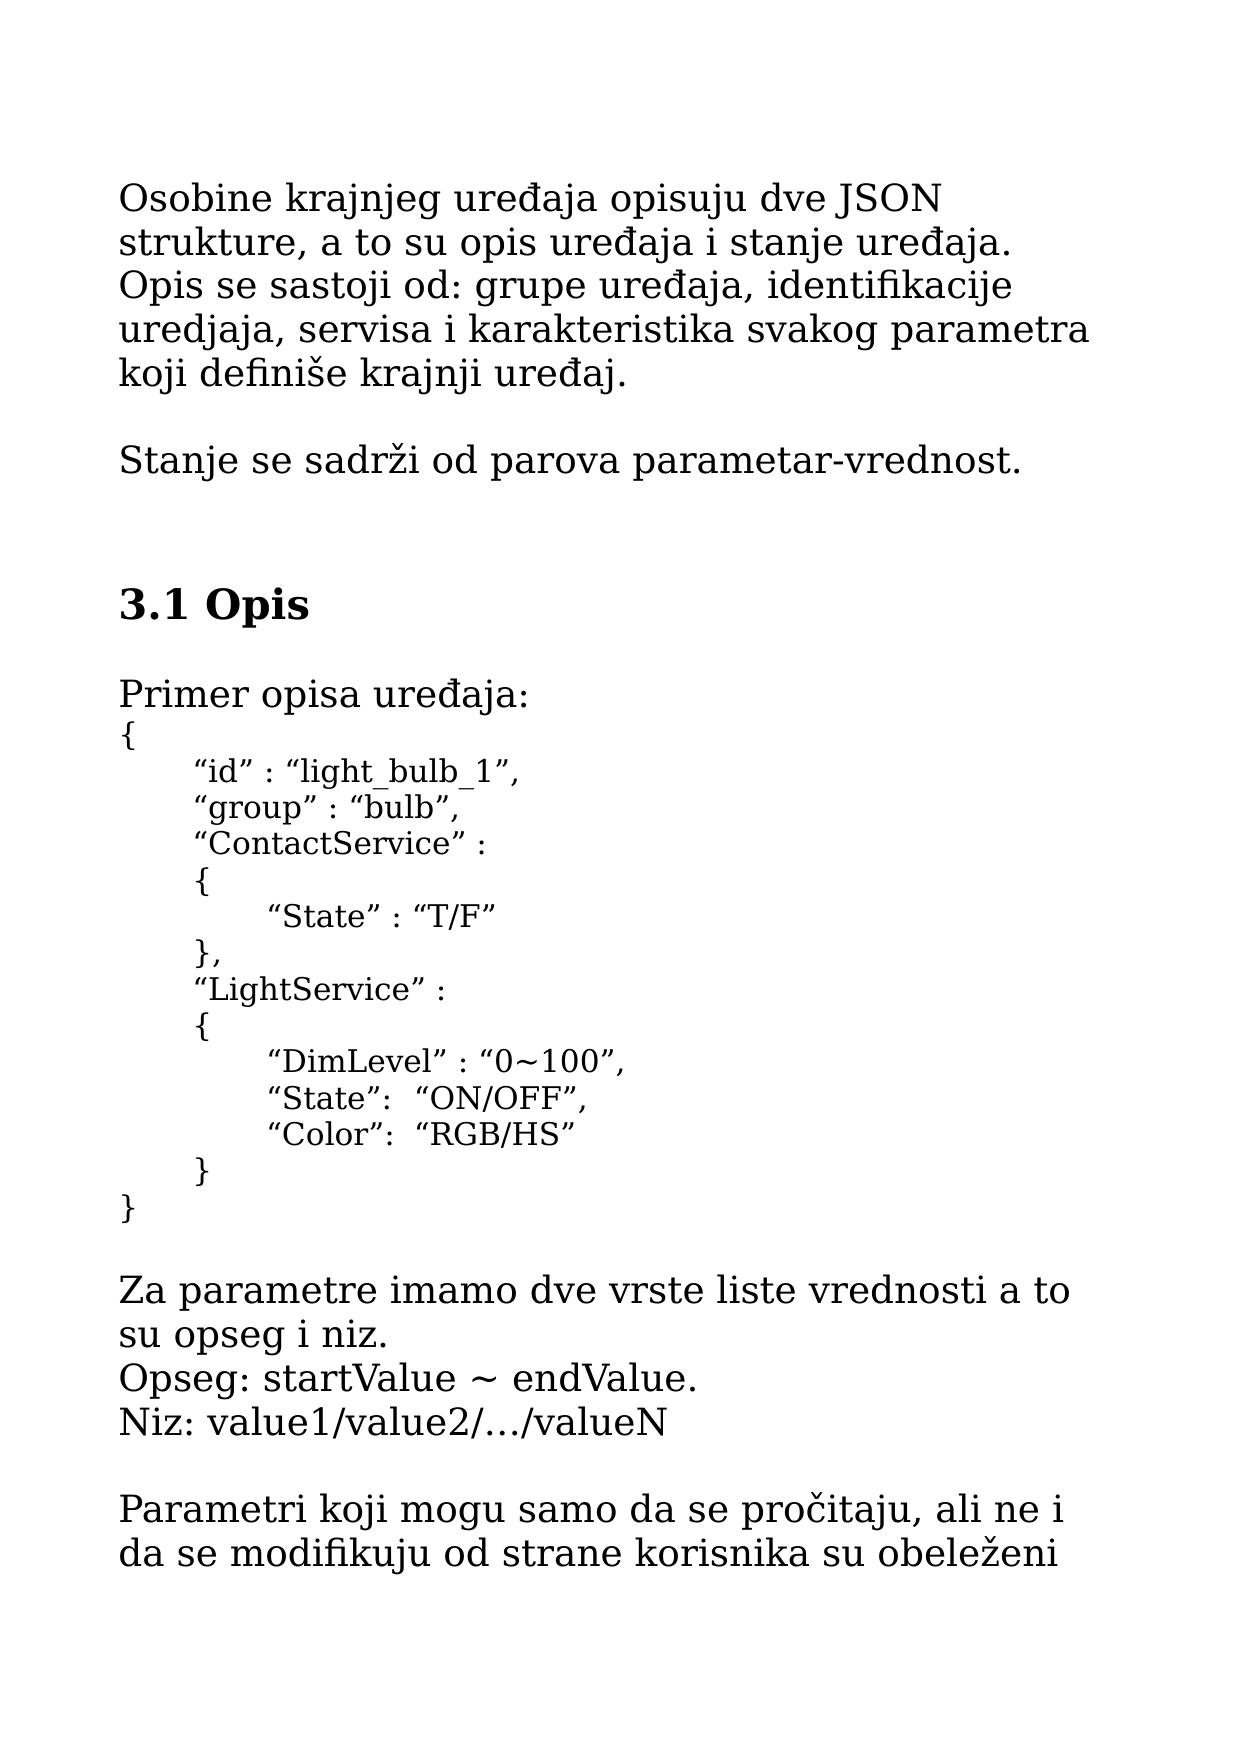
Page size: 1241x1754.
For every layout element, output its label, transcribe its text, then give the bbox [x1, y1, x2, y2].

text Za parametre imamo dve vrste liste vrednosti a to su opseg i niz. [118, 1269, 1122, 1356]
text “LightService” : [118, 971, 1122, 1007]
text “id” : “light_bulb_1”, [118, 753, 1122, 789]
text “State”: “ON/OFF”, [118, 1080, 1122, 1116]
text { [118, 1007, 1122, 1044]
text “DimLevel” : “0~100”, [118, 1044, 1122, 1080]
text { [118, 717, 1122, 753]
text Opseg: startValue ~ endValue. [118, 1356, 1122, 1400]
text “State” : “T/F” [118, 898, 1122, 935]
text Parametri koji mogu samo da se pročitaju, ali ne i da se modifikuju od strane korisnika su obeleženi [118, 1488, 1122, 1575]
text 3.1 Opis [118, 580, 1122, 629]
text “group” : “bulb”, [118, 789, 1122, 826]
text Osobine krajnjeg uređaja opisuju dve JSON strukture, a to su opis uređaja i stanje uređaja. [118, 177, 1122, 264]
text “Color”: “RGB/HS” [118, 1116, 1122, 1153]
text Stanje se sadrži od parova parametar-vrednost. [118, 439, 1122, 482]
text Opis se sastoji od: grupe uređaja, identifikacije uredjaja, servisa i karakteristika svakog parametra koji definiše krajnji uređaj. [118, 264, 1122, 395]
text } [118, 1189, 1122, 1226]
text { [118, 862, 1122, 898]
text Primer opisa uređaja: [118, 673, 1122, 717]
text } [118, 1153, 1122, 1189]
text }, [118, 935, 1122, 971]
text “ContactService” : [118, 826, 1122, 862]
text Niz: value1/value2/…/valueN [118, 1400, 1122, 1444]
